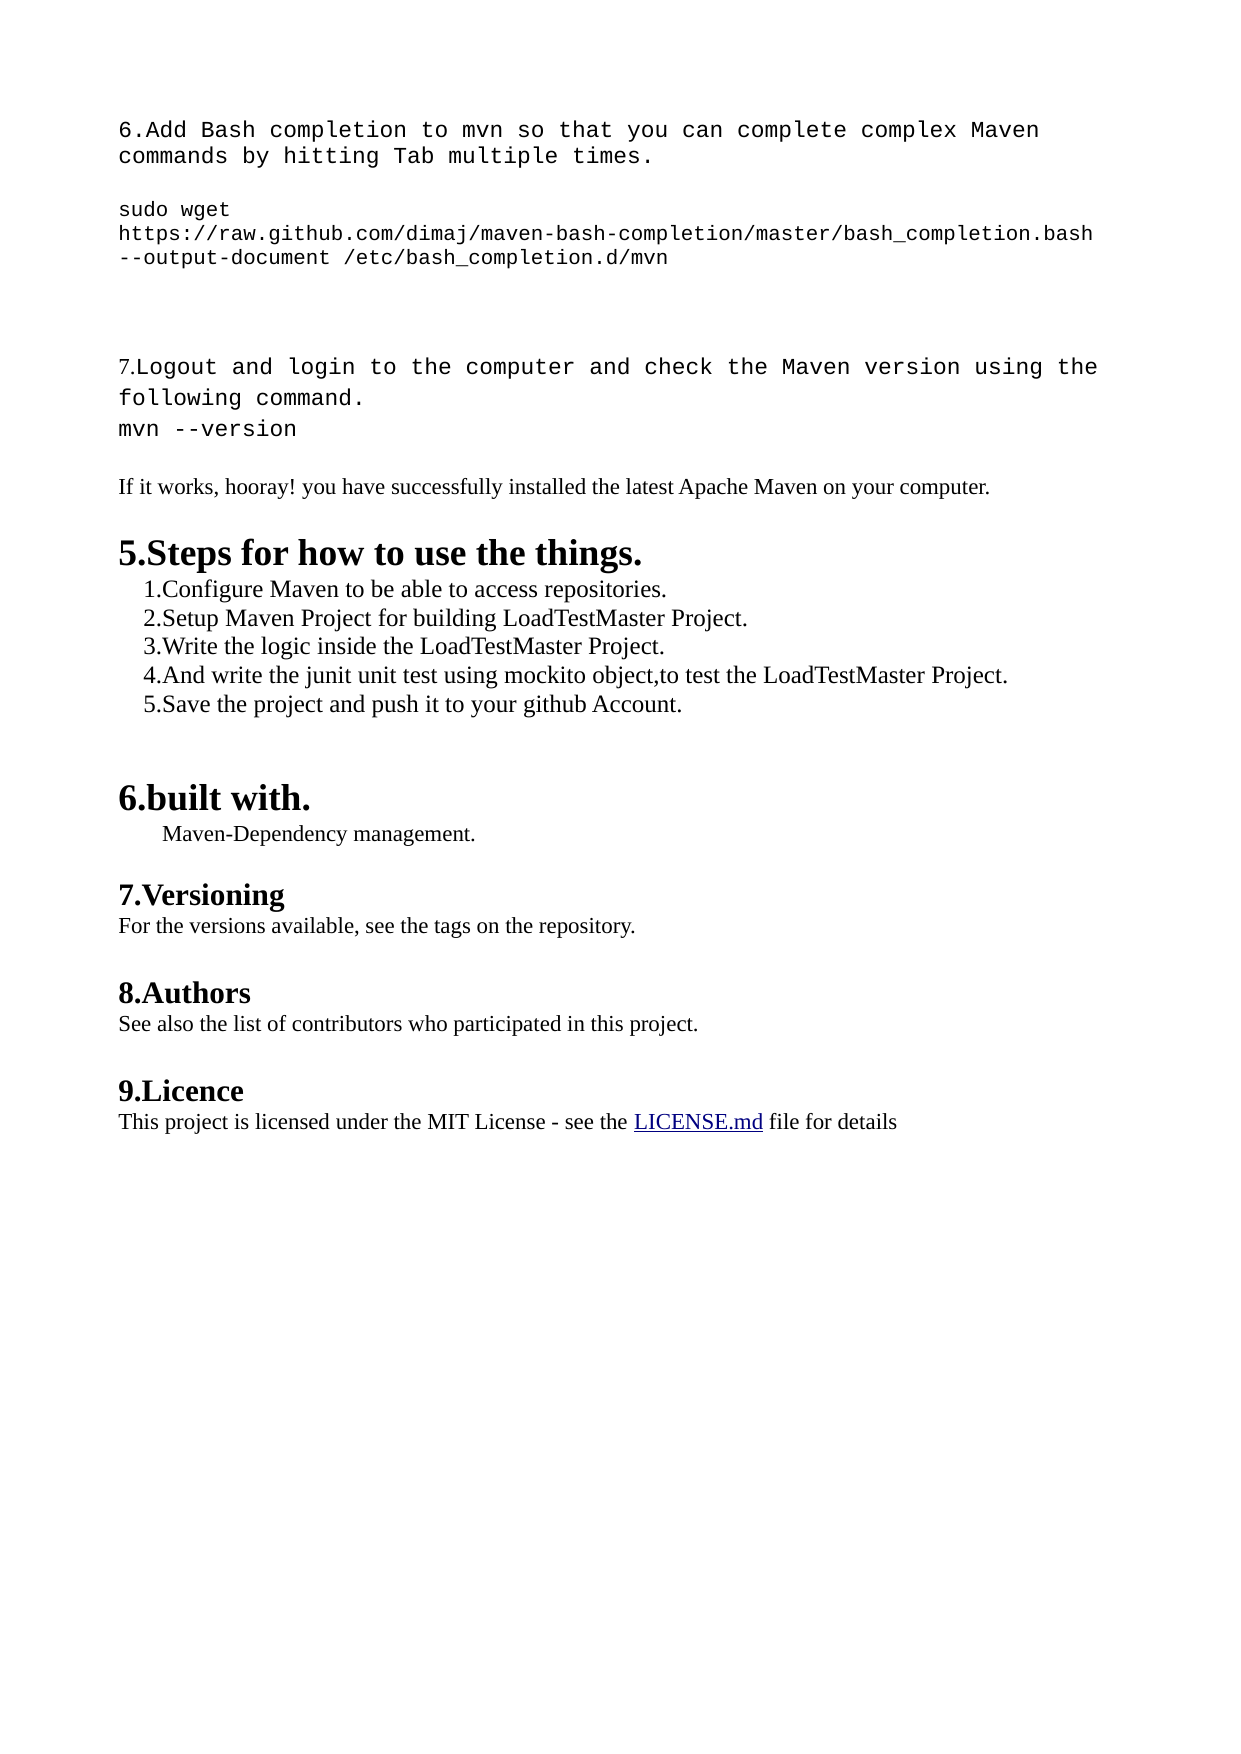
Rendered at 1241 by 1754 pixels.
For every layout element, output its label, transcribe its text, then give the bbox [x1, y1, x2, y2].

text 6.Add Bash completion to mvn so that you can complete complex Maven commands by hitting Tab multiple times. [118, 118, 1122, 170]
text This project is licensed under the MIT License - see the LICENSE.md file for details [118, 1108, 1122, 1134]
text 3.Write the logic inside the LoadTestMaster Project. [118, 631, 1122, 660]
text 9.Licence [118, 1072, 1122, 1108]
text Maven-Dependency management. [118, 818, 1122, 847]
text See also the list of contributors who participated in this project. [118, 1010, 1122, 1036]
text 4.And write the junit unit test using mockito object,to test the LoadTestMaster Project. [118, 660, 1122, 689]
text 2.Setup Maven Project for building LoadTestMaster Project. [118, 603, 1122, 631]
text sudo wget https://raw.github.com/dimaj/maven-bash-completion/master/bash_completion.bash --output-document /etc/bash_completion.d/mvn [118, 199, 1122, 270]
text 7.Logout and login to the computer and check the Maven version using the following command. [118, 353, 1122, 412]
text 6.built with. [118, 775, 1122, 818]
text mvn --version [118, 417, 1122, 443]
text 7.Versioning [118, 876, 1122, 912]
text 8.Authors [118, 974, 1122, 1010]
text If it works, hooray! you have successfully installed the latest Apache Maven on your computer. [118, 473, 1122, 499]
text 5.Save the project and push it to your github Account. [118, 689, 1122, 718]
text 1.Configure Maven to be able to access repositories. [118, 574, 1122, 603]
text 5.Steps for how to use the things. [118, 531, 1122, 574]
text For the versions available, see the tags on the repository. [118, 912, 1122, 938]
